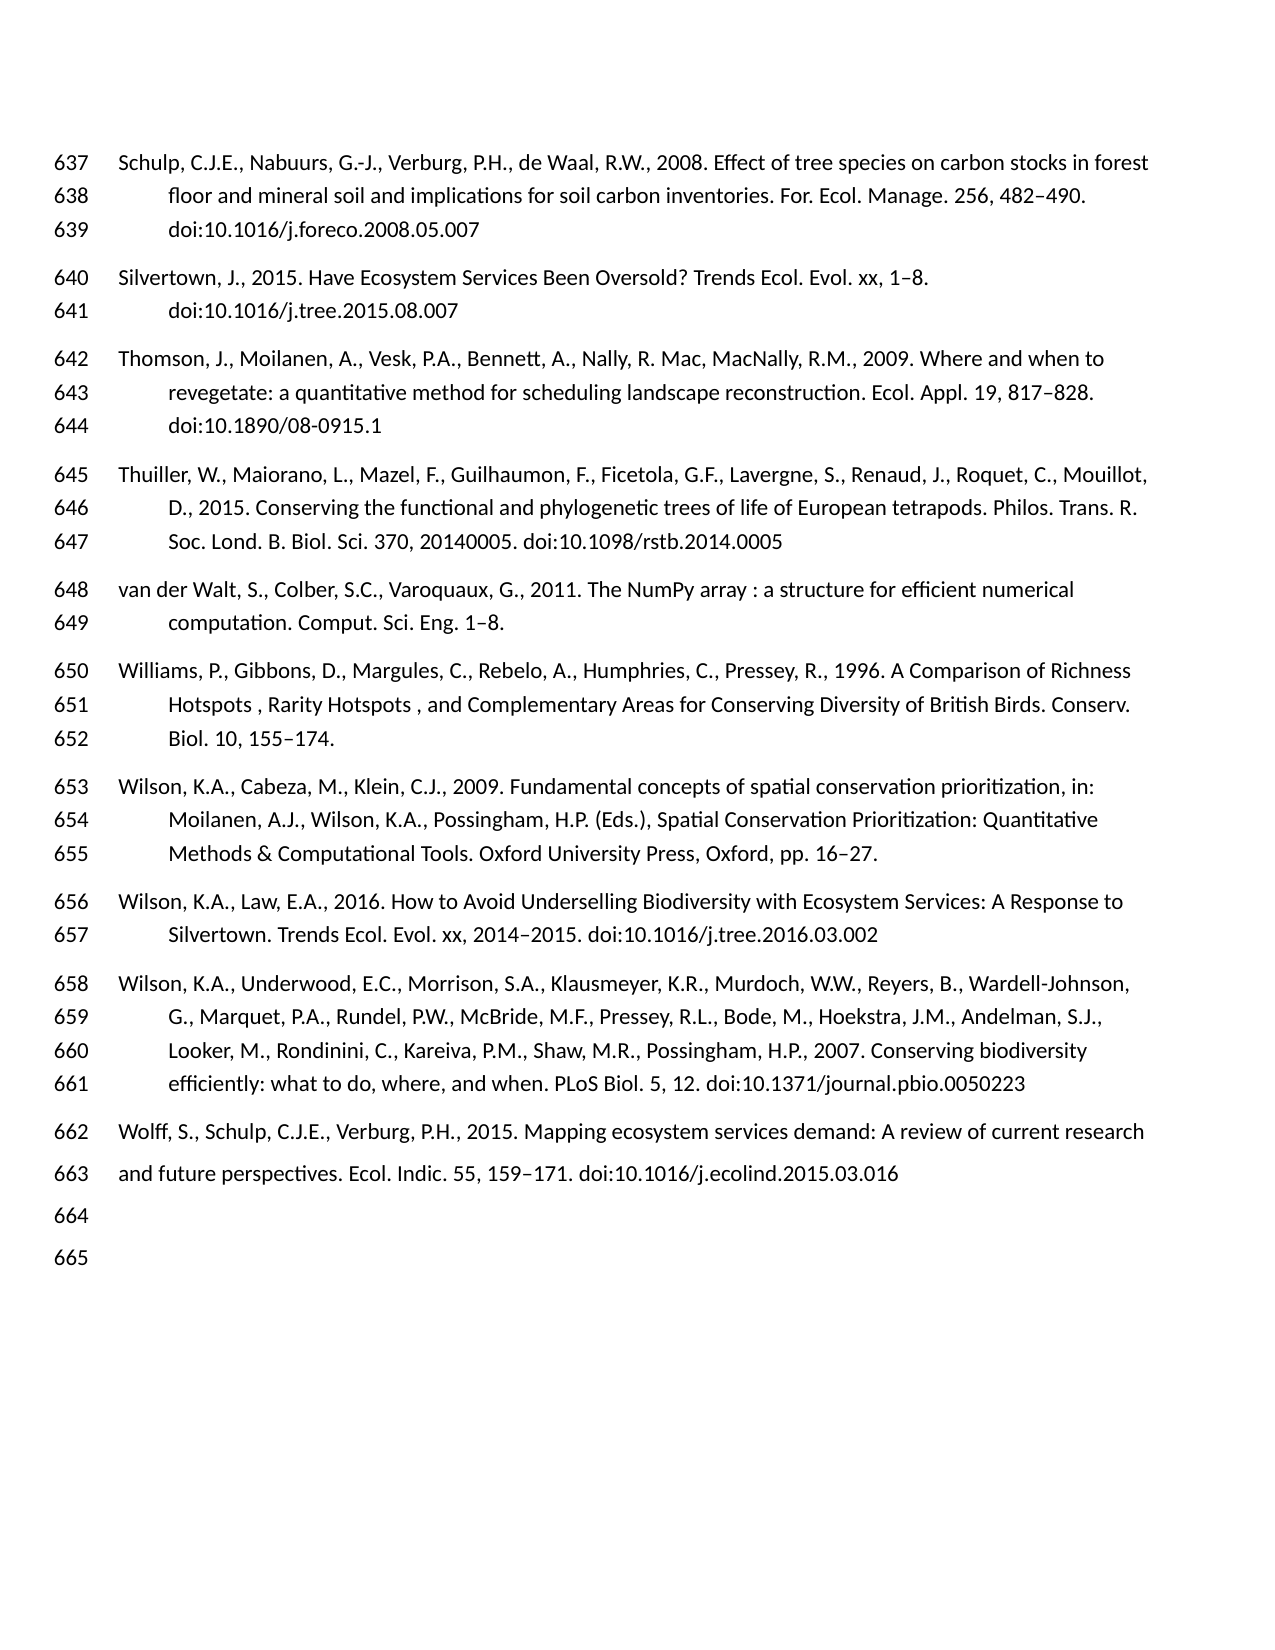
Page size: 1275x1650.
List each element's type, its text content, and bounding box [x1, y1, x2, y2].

text Wilson, K.A., Cabeza, M., Klein, C.J., 2009. Fundamental concepts of spatial conservation prioritization, in: Moilanen, A.J., Wilson, K.A., Possingham, H.P. (Eds.), Spatial Conservation Prioritization: Quantitative Methods & Computational Tools. Oxford University Press, Oxford, pp. 16–27. [118, 772, 1157, 867]
text van der Walt, S., Colber, S.C., Varoquaux, G., 2011. The NumPy array : a structure for efficient numerical computation. Comput. Sci. Eng. 1–8. [118, 575, 1157, 636]
text Thomson, J., Moilanen, A., Vesk, P.A., Bennett, A., Nally, R. Mac, MacNally, R.M., 2009. Where and when to revegetate: a quantitative method for scheduling landscape reconstruction. Ecol. Appl. 19, 817–828. doi:10.1890/08-0915.1 [118, 344, 1157, 439]
text Thuiller, W., Maiorano, L., Mazel, F., Guilhaumon, F., Ficetola, G.F., Lavergne, S., Renaud, J., Roquet, C., Mouillot, D., 2015. Conserving the functional and phylogenetic trees of life of European tetrapods. Philos. Trans. R. Soc. Lond. B. Biol. Sci. 370, 20140005. doi:10.1098/rstb.2014.0005 [118, 460, 1157, 555]
text Wilson, K.A., Law, E.A., 2016. How to Avoid Underselling Biodiversity with Ecosystem Services: A Response to Silvertown. Trends Ecol. Evol. xx, 2014–2015. doi:10.1016/j.tree.2016.03.002 [118, 887, 1157, 948]
text Wilson, K.A., Underwood, E.C., Morrison, S.A., Klausmeyer, K.R., Murdoch, W.W., Reyers, B., Wardell-Johnson, G., Marquet, P.A., Rundel, P.W., McBride, M.F., Pressey, R.L., Bode, M., Hoekstra, J.M., Andelman, S.J., Looker, M., Rondinini, C., Kareiva, P.M., Shaw, M.R., Possingham, H.P., 2007. Conserving biodiversity efficiently: what to do, where, and when. PLoS Biol. 5, 12. doi:10.1371/journal.pbio.0050223 [118, 969, 1157, 1097]
text Schulp, C.J.E., Nabuurs, G.-J., Verburg, P.H., de Waal, R.W., 2008. Effect of tree species on carbon stocks in forest floor and mineral soil and implications for soil carbon inventories. For. Ecol. Manage. 256, 482–490. doi:10.1016/j.foreco.2008.05.007 [118, 148, 1157, 243]
text Williams, P., Gibbons, D., Margules, C., Rebelo, A., Humphries, C., Pressey, R., 1996. A Comparison of Richness Hotspots , Rarity Hotspots , and Complementary Areas for Conserving Diversity of British Birds. Conserv. Biol. 10, 155–174. [118, 657, 1157, 752]
text Wolff, S., Schulp, C.J.E., Verburg, P.H., 2015. Mapping ecosystem services demand: A review of current research and future perspectives. Ecol. Indic. 55, 159–171. doi:10.1016/j.ecolind.2015.03.016 [118, 1117, 1157, 1187]
text Silvertown, J., 2015. Have Ecosystem Services Been Oversold? Trends Ecol. Evol. xx, 1–8. doi:10.1016/j.tree.2015.08.007 [118, 263, 1157, 324]
